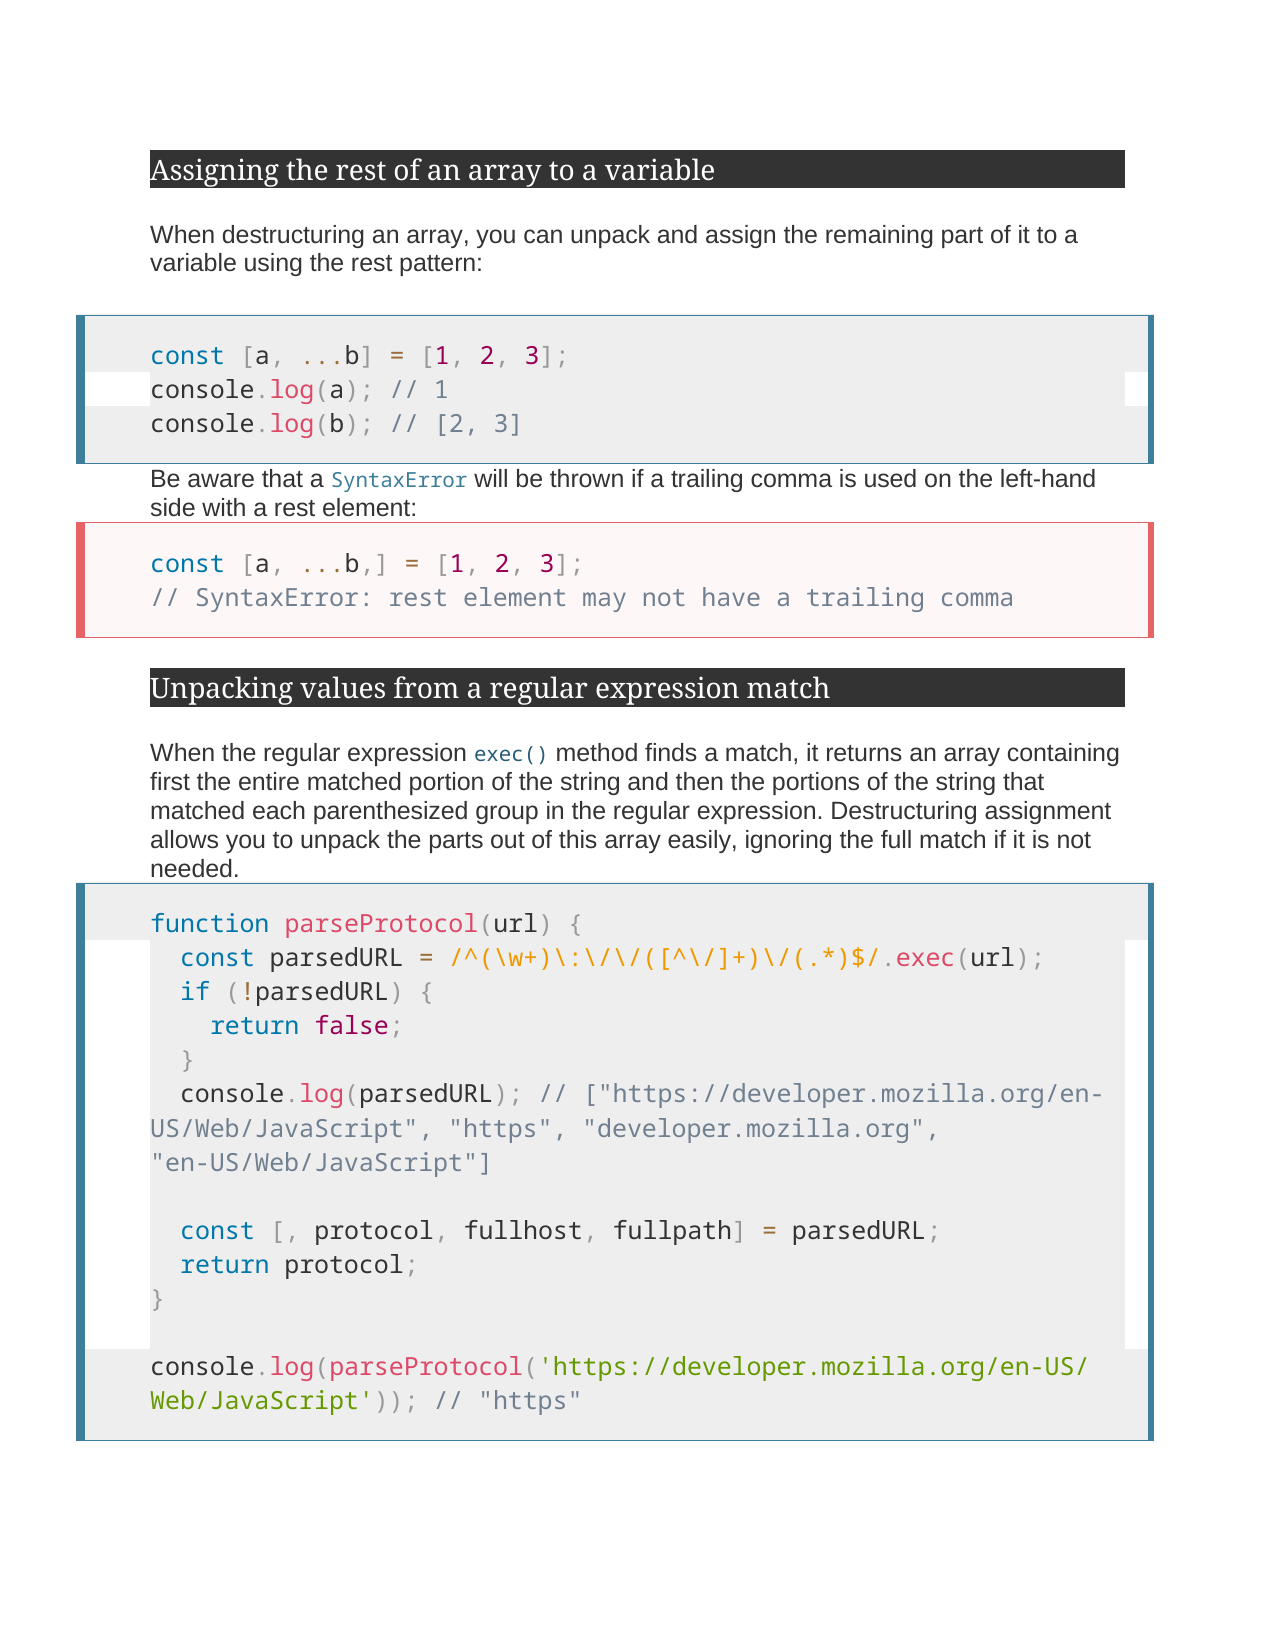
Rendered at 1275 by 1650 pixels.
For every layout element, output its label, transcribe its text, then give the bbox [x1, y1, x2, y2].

text console.log(parseProtocol('https://developer.mozilla.org/en-US/Web/JavaScript')); // "https" [85, 1325, 1148, 1440]
text const [, protocol, fullhost, fullpath] = parsedURL; [150, 1212, 1125, 1246]
text When the regular expression exec() method finds a match, it returns an array containing first the entire matched portion of the string and then the portions of the string that matched each parenthesized group in the regular expression. Destructuring assignment allows you to unpack the parts out of this array easily, ignoring the full match if it is not needed. [150, 738, 1125, 882]
text return false; [150, 1008, 1125, 1042]
text return protocol; [150, 1246, 1125, 1281]
text console.log(parsedURL); // ["https://developer.mozilla.org/en-US/Web/JavaScript", "https", "developer.mozilla.org", "en-US/Web/JavaScript"] [150, 1076, 1125, 1178]
text When destructuring an array, you can unpack and assign the remaining part of it to a variable using the rest pattern: [150, 219, 1125, 277]
text const [a, ...b,] = [1, 2, 3]; [85, 523, 1148, 556]
text console.log(b); // [2, 3] [85, 383, 1148, 463]
text console.log(a); // 1 [150, 372, 1125, 383]
text Be aware that a SyntaxError will be thrown if a trailing comma is used on the left-hand side with a rest element: [150, 464, 1125, 522]
text const [a, ...b] = [1, 2, 3]; [85, 316, 1148, 372]
text function parseProtocol(url) { [85, 884, 1148, 940]
subtitle Assigning the rest of an array to a variable [150, 150, 1125, 188]
text const parsedURL = /^(\w+)\:\/\/([^\/]+)\/(.*)$/.exec(url); [150, 940, 1125, 974]
text } [150, 1042, 1125, 1076]
text if (!parsedURL) { [150, 974, 1125, 1008]
text } [150, 1281, 1125, 1314]
text // SyntaxError: rest element may not have a trailing comma [85, 556, 1148, 637]
subtitle Unpacking values from a regular expression match [150, 668, 1125, 707]
